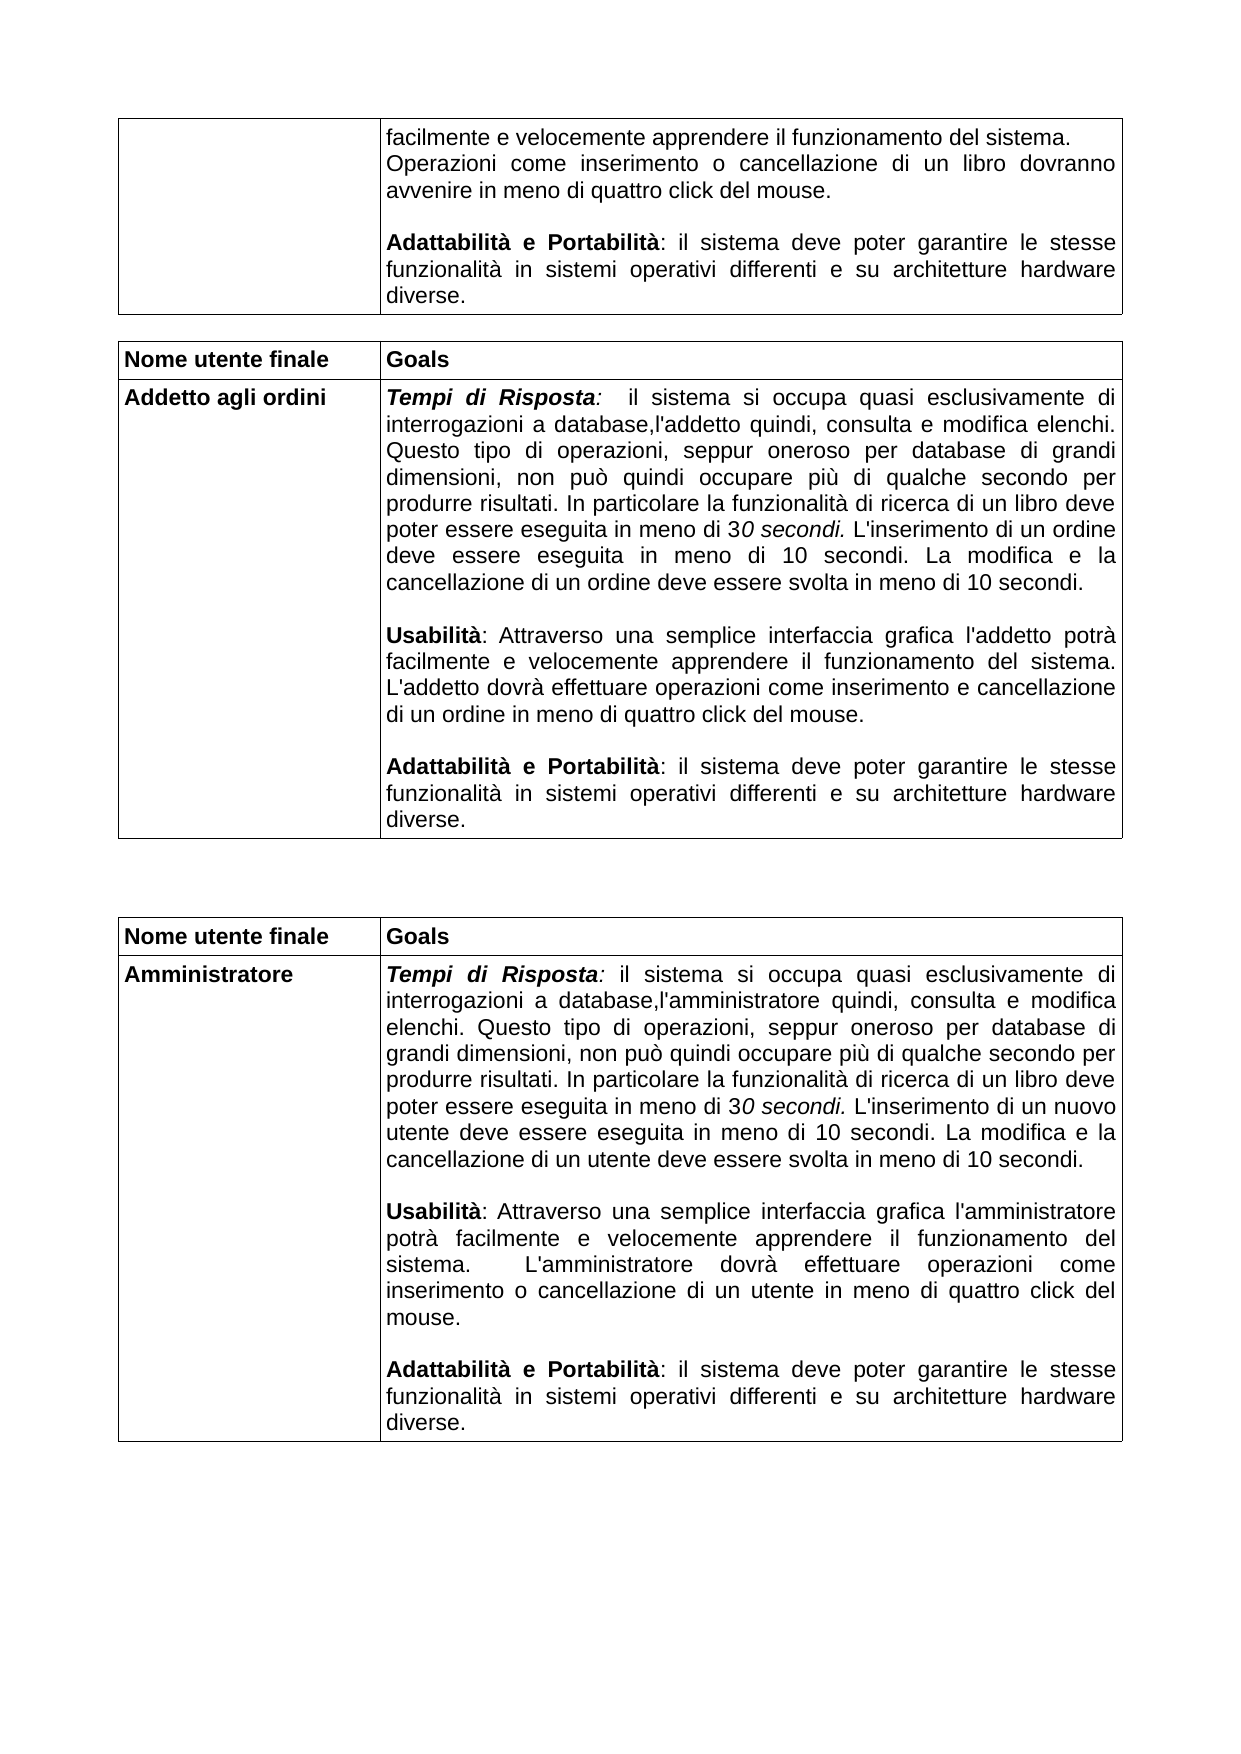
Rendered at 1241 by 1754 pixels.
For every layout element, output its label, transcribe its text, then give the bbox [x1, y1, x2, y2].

table_header Nome utente finale [119, 342, 380, 378]
table_header Goals [381, 918, 1122, 955]
table_cell Tempi di Risposta: il sistema si occupa quasi esclusivamente di interrogazioni a database,l'addetto quindi, consulta e modifica elenchi. Questo tipo di operazioni, seppur oneroso per database di grandi dimensioni, non può quindi occupare più di qualche secondo per produrre risultati. In particolare la funzionalità di ricerca di un libro deve poter essere eseguita in meno di 30 secondi. L'inserimento di un ordine deve essere eseguita in meno di 10 secondi. La modifica e la cancellazione di un ordine deve essere svolta in meno di 10 secondi. Usabilità: Attraverso una semplice interfaccia grafica l'addetto potrà facilmente e velocemente apprendere il funzionamento del sistema. L'addetto dovrà effettuare operazioni come inserimento e cancellazione di un ordine in meno di quattro click del mouse. Adattabilità e Portabilità: il sistema deve poter garantire le stesse funzionalità in sistemi operativi differenti e su architetture hardware diverse. [381, 380, 1122, 838]
table_cell facilmente e velocemente apprendere il funzionamento del sistema. Operazioni come inserimento o cancellazione di un libro dovranno avvenire in meno di quattro click del mouse. Adattabilità e Portabilità: il sistema deve poter garantire le stesse funzionalità in sistemi operativi differenti e su architetture hardware diverse. [381, 119, 1122, 314]
table_cell [119, 119, 380, 314]
table_cell Addetto agli ordini [119, 380, 380, 838]
table_header Nome utente finale [119, 918, 380, 955]
table_cell Amministratore [119, 956, 380, 1441]
table_cell Tempi di Risposta: il sistema si occupa quasi esclusivamente di interrogazioni a database,l'amministratore quindi, consulta e modifica elenchi. Questo tipo di operazioni, seppur oneroso per database di grandi dimensioni, non può quindi occupare più di qualche secondo per produrre risultati. In particolare la funzionalità di ricerca di un libro deve poter essere eseguita in meno di 30 secondi. L'inserimento di un nuovo utente deve essere eseguita in meno di 10 secondi. La modifica e la cancellazione di un utente deve essere svolta in meno di 10 secondi. Usabilità: Attraverso una semplice interfaccia grafica l'amministratore potrà facilmente e velocemente apprendere il funzionamento del sistema. L'amministratore dovrà effettuare operazioni come inserimento o cancellazione di un utente in meno di quattro click del mouse. Adattabilità e Portabilità: il sistema deve poter garantire le stesse funzionalità in sistemi operativi differenti e su architetture hardware diverse. [381, 956, 1122, 1441]
table_header Goals [381, 342, 1122, 378]
